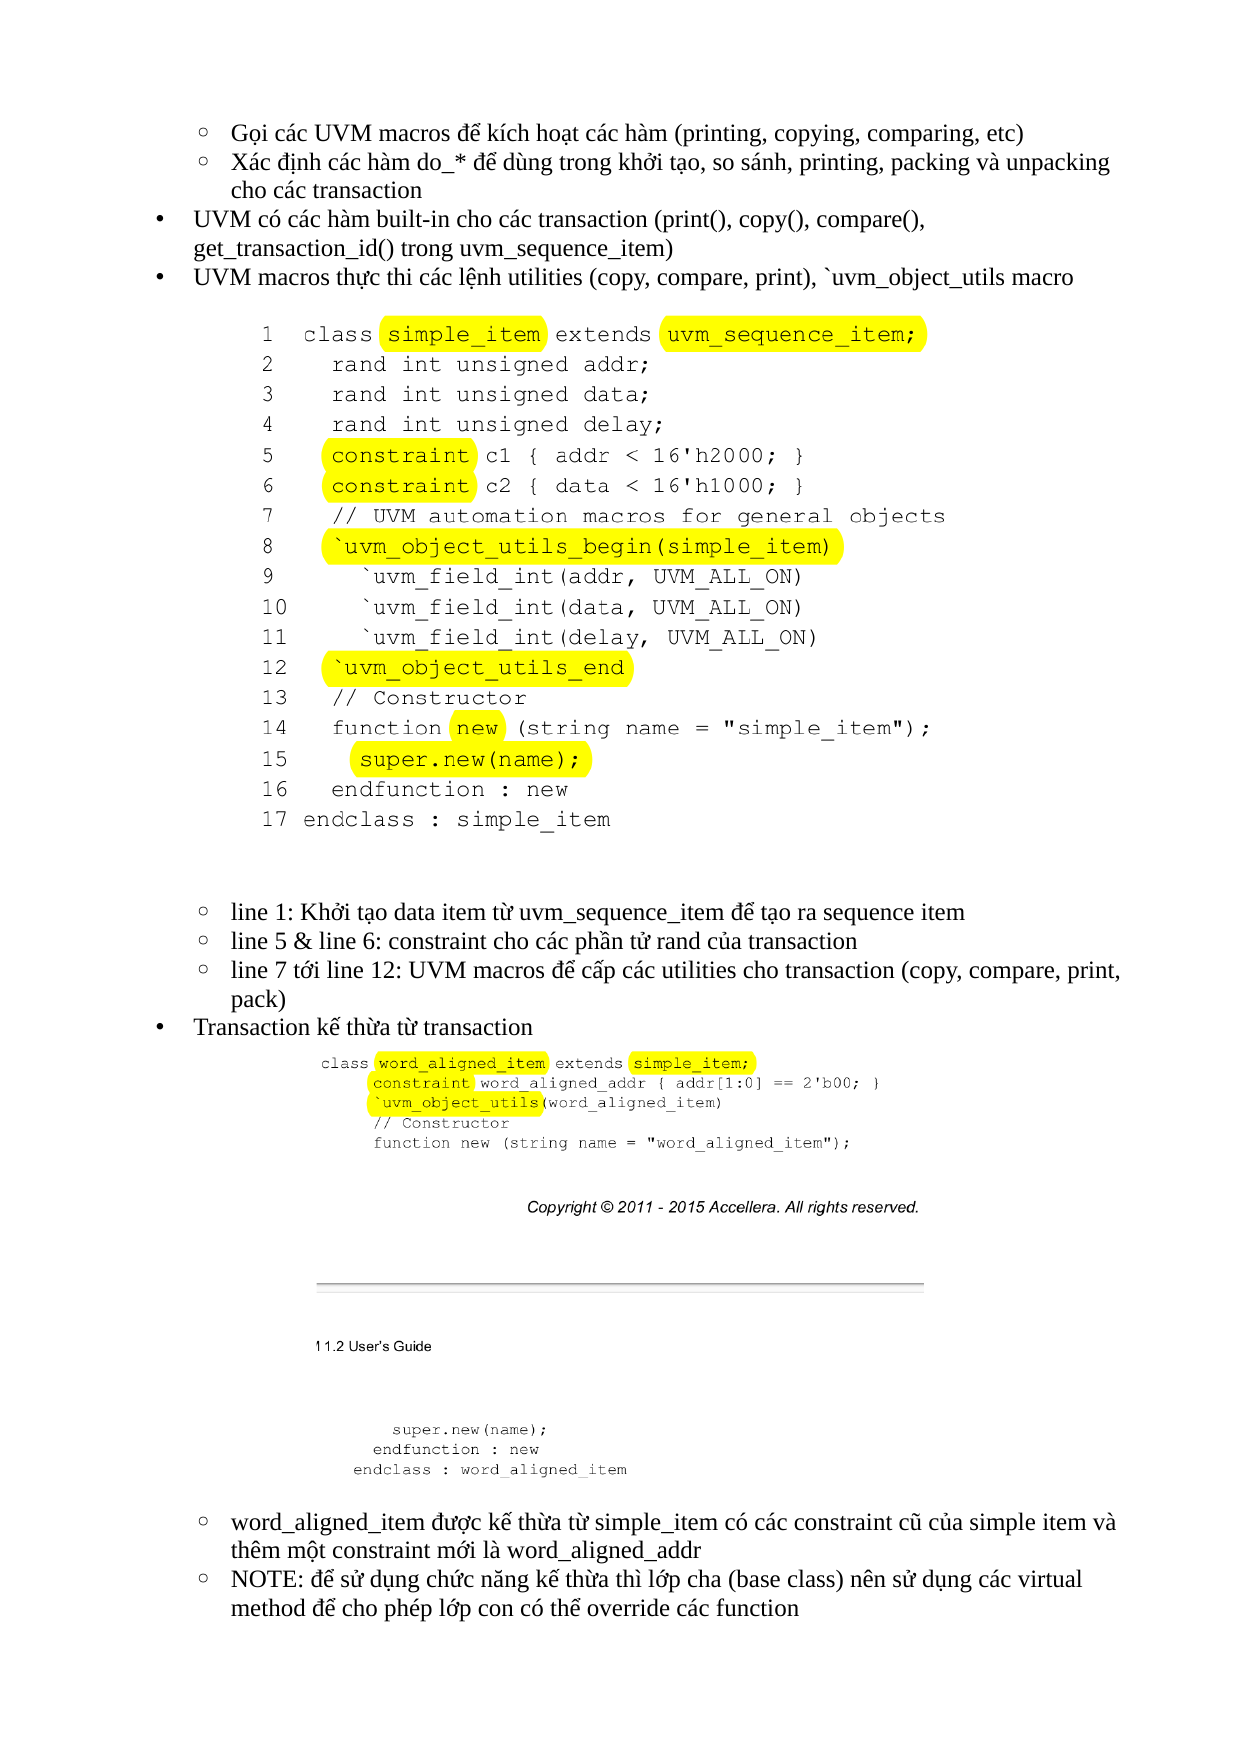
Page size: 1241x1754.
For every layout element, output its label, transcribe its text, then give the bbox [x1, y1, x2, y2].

list word_aligned_item được kế thừa từ simple_item có các constraint cũ của simple item và thêm một constraint mới là word_aligned_addr [193, 1507, 1122, 1564]
list UVM có các hàm built-in cho các transaction (print(), copy(), compare(), get_transaction_id() trong uvm_sequence_item) [156, 204, 1122, 262]
list UVM macros thực thi các lệnh utilities (copy, compare, print), `uvm_object_utils macro [156, 262, 1122, 291]
list line 1: Khởi tạo data item từ uvm_sequence_item để tạo ra sequence item [193, 897, 1122, 926]
picture [232, 310, 1008, 840]
picture [316, 1041, 924, 1478]
list Xác định các hàm do_* để dùng trong khởi tạo, so sánh, printing, packing và unpacking cho các transaction [193, 147, 1122, 204]
list Gọi các UVM macros để kích hoạt các hàm (printing, copying, comparing, etc) [193, 118, 1122, 147]
list line 5 & line 6: constraint cho các phần tử rand của transaction [193, 926, 1122, 955]
list NOTE: để sử dụng chức năng kế thừa thì lớp cha (base class) nên sử dụng các virtual method để cho phép lớp con có thể override các function [193, 1564, 1122, 1622]
list line 7 tới line 12: UVM macros để cấp các utilities cho transaction (copy, compare, print, pack) [193, 955, 1122, 1012]
list Transaction kế thừa từ transaction [156, 1012, 1122, 1041]
